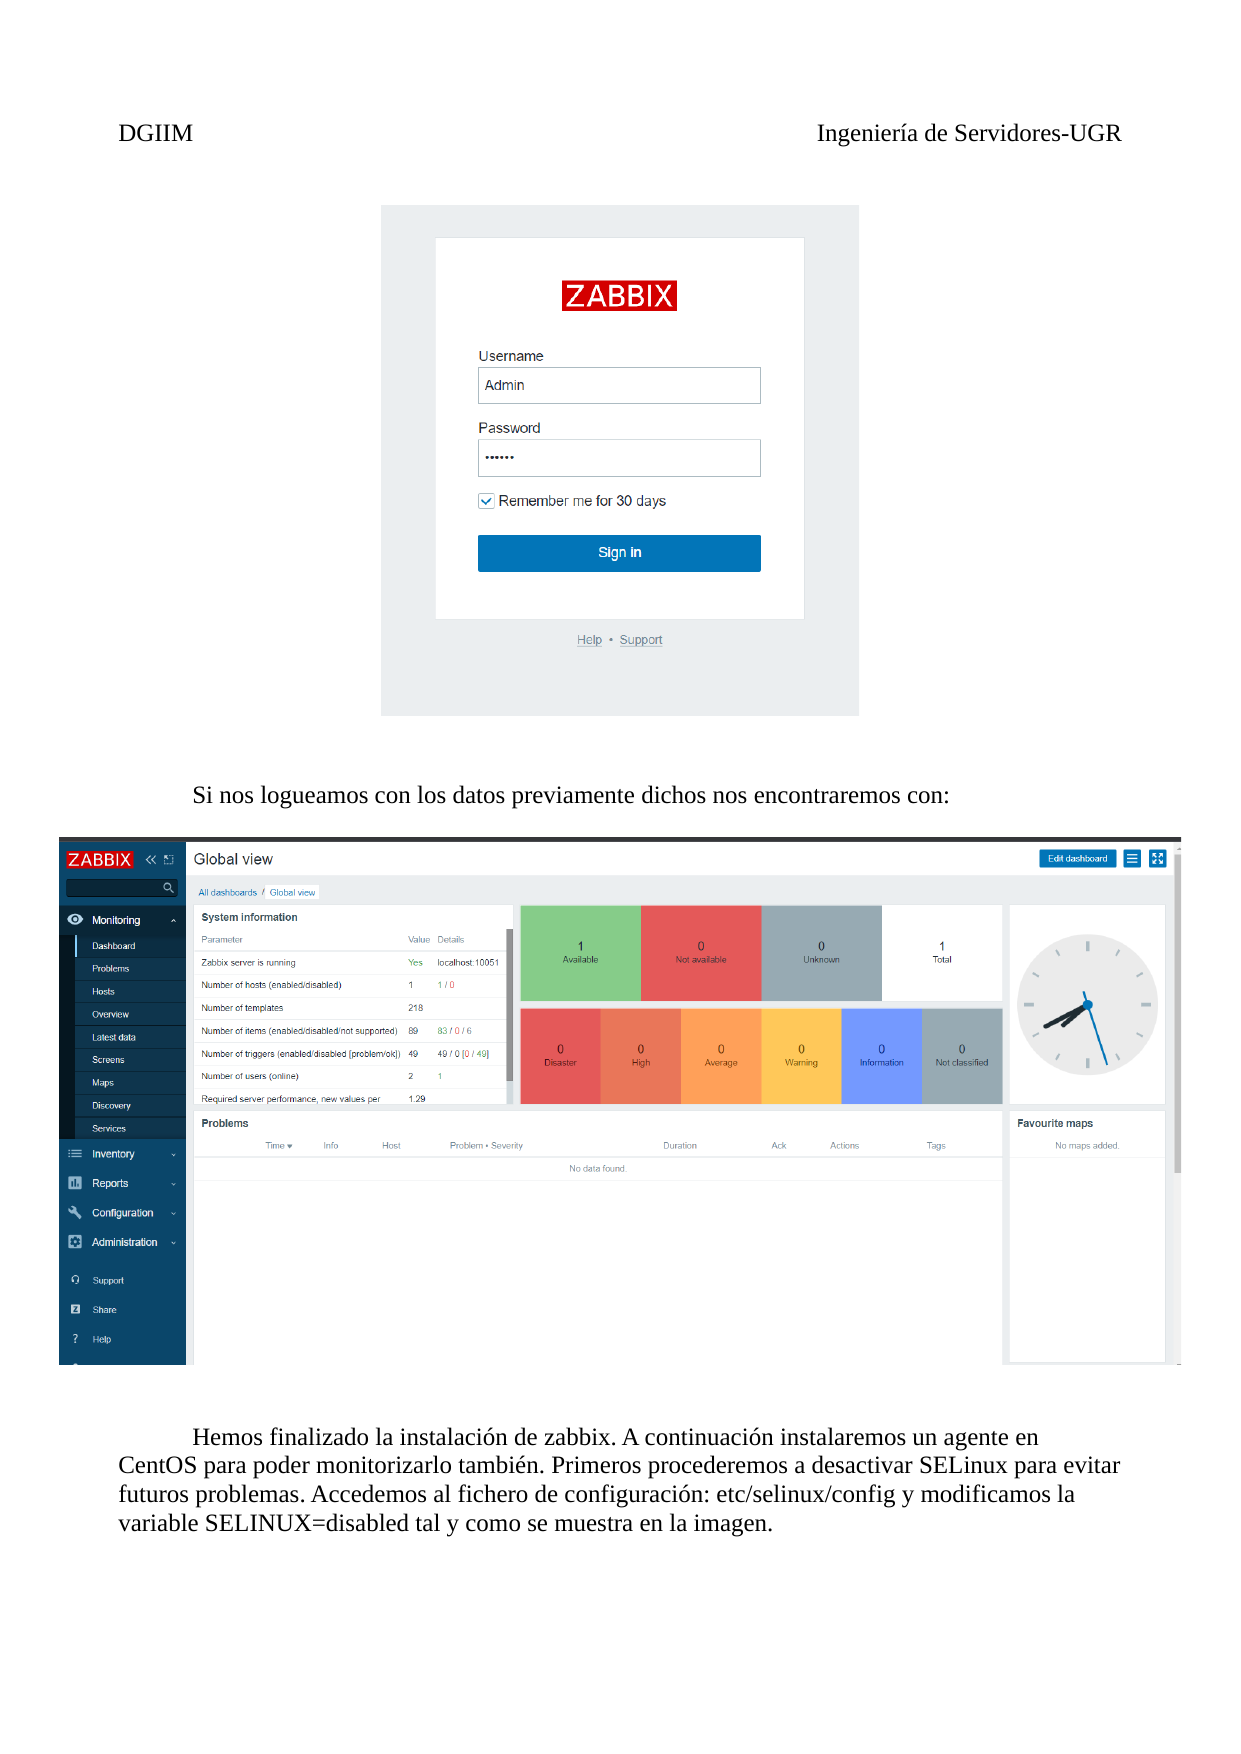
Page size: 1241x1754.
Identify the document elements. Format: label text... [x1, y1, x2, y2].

picture [381, 205, 860, 716]
text Si nos logueamos con los datos previamente dichos nos encontraremos con: [118, 780, 1122, 809]
picture [59, 837, 1182, 1365]
text Hemos finalizado la instalación de zabbix. A continuación instalaremos un agente en CentOS para poder monitorizarlo también. Primeros procederemos a desactivar SELinux para evitar futuros problemas. Accedemos al fichero de configuración: etc/selinux/config y modificamos la variable SELINUX=disabled tal y como se muestra en la imagen. [118, 1422, 1122, 1537]
